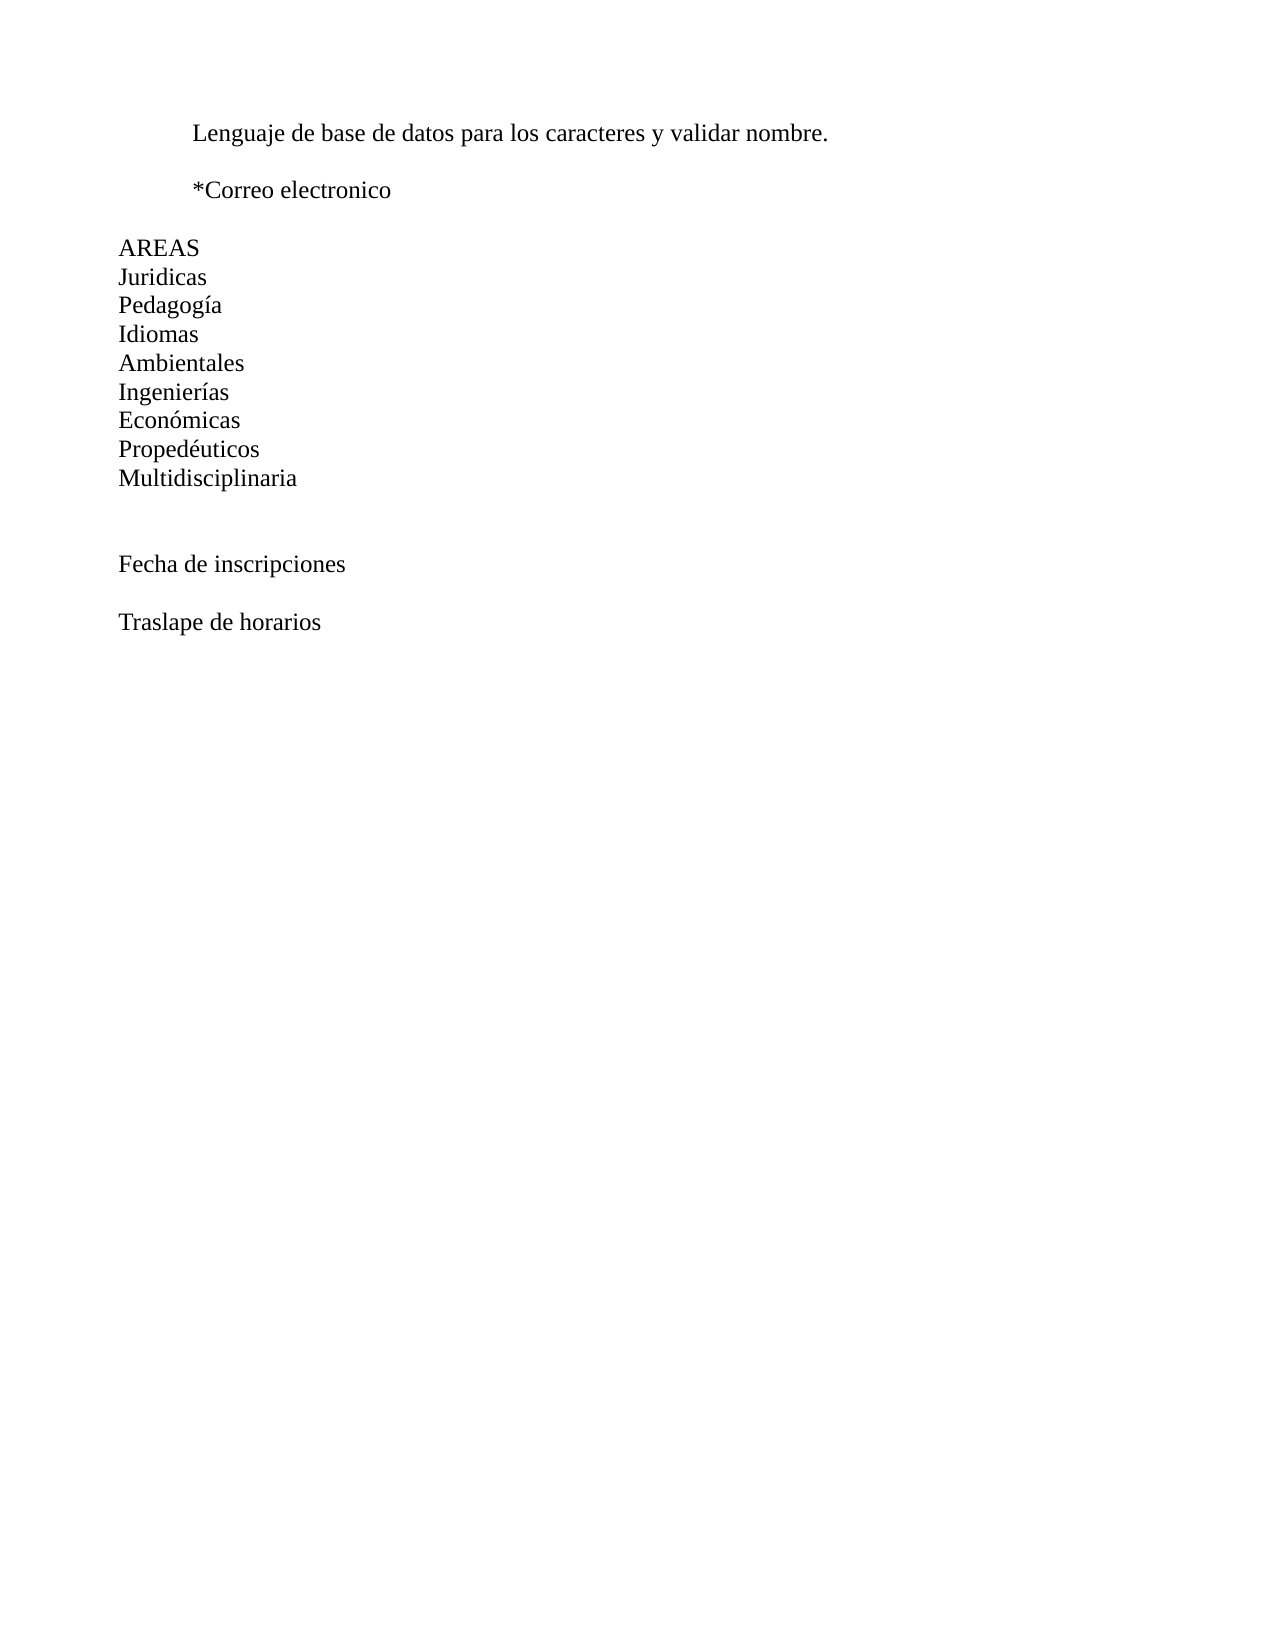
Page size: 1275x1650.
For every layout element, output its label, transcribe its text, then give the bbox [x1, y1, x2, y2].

text Ambientales [118, 348, 1157, 377]
text Juridicas [118, 262, 1157, 291]
text Multidisciplinaria [118, 463, 1157, 492]
text Pedagogía [118, 291, 1157, 319]
text Ingenierías [118, 377, 1157, 406]
text Traslape de horarios [118, 607, 1157, 636]
text Propedéuticos [118, 434, 1157, 463]
text Fecha de inscripciones [118, 549, 1157, 578]
text Idiomas [118, 319, 1157, 348]
text AREAS [118, 233, 1157, 262]
text *Correo electronico [118, 176, 1157, 204]
text Lenguaje de base de datos para los caracteres y validar nombre. [118, 118, 1157, 147]
text Económicas [118, 406, 1157, 434]
